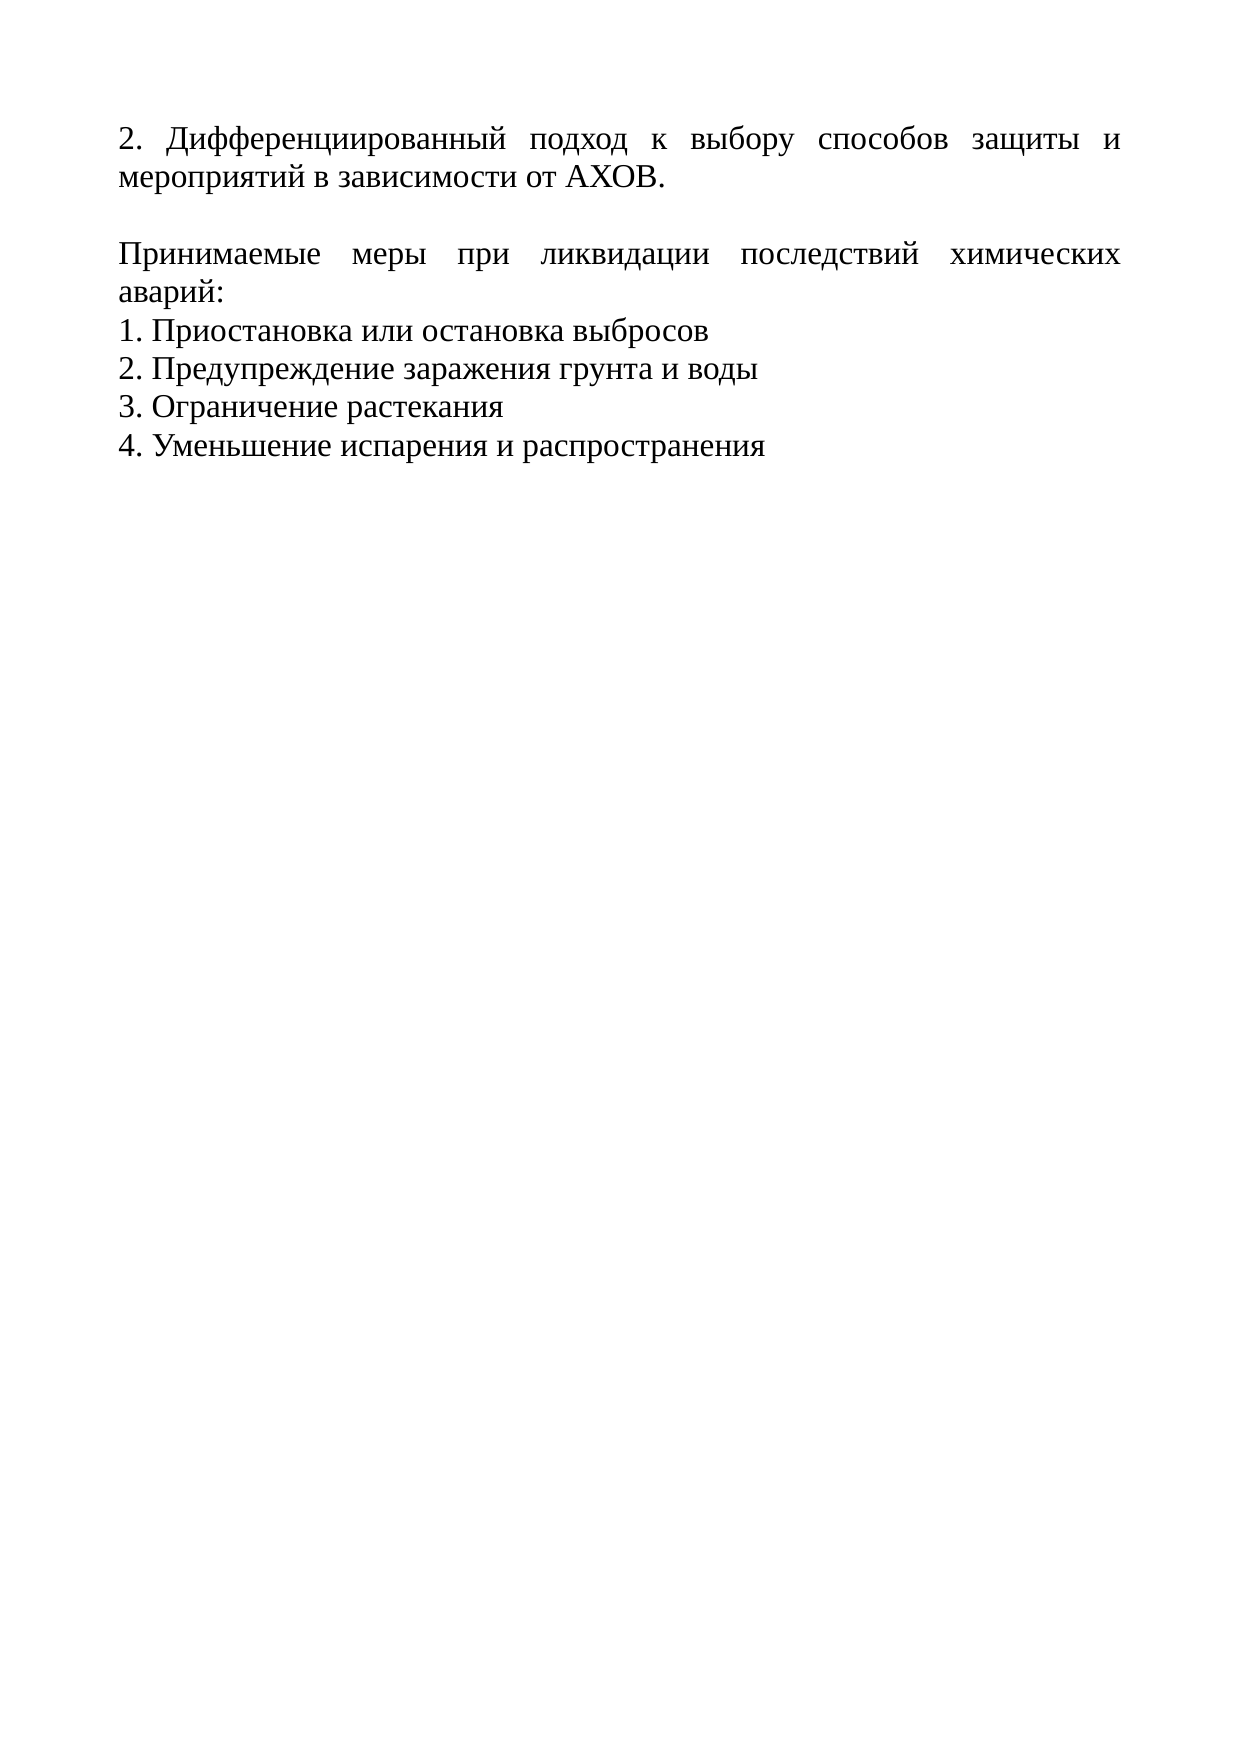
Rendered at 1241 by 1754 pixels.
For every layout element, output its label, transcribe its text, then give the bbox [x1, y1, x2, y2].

text 4. Уменьшение испарения и распространения [118, 425, 1122, 463]
text 2. Предупреждение заражения грунта и воды [118, 348, 1122, 386]
text Принимаемые меры при ликвидации последствий химических аварий: [118, 233, 1122, 310]
text 3. Ограничение растекания [118, 386, 1122, 425]
text 2. Дифференциированный подход к выбору способов защиты и мероприятий в зависимости от АХОВ. [118, 118, 1122, 195]
text 1. Приостановка или остановка выбросов [118, 310, 1122, 348]
